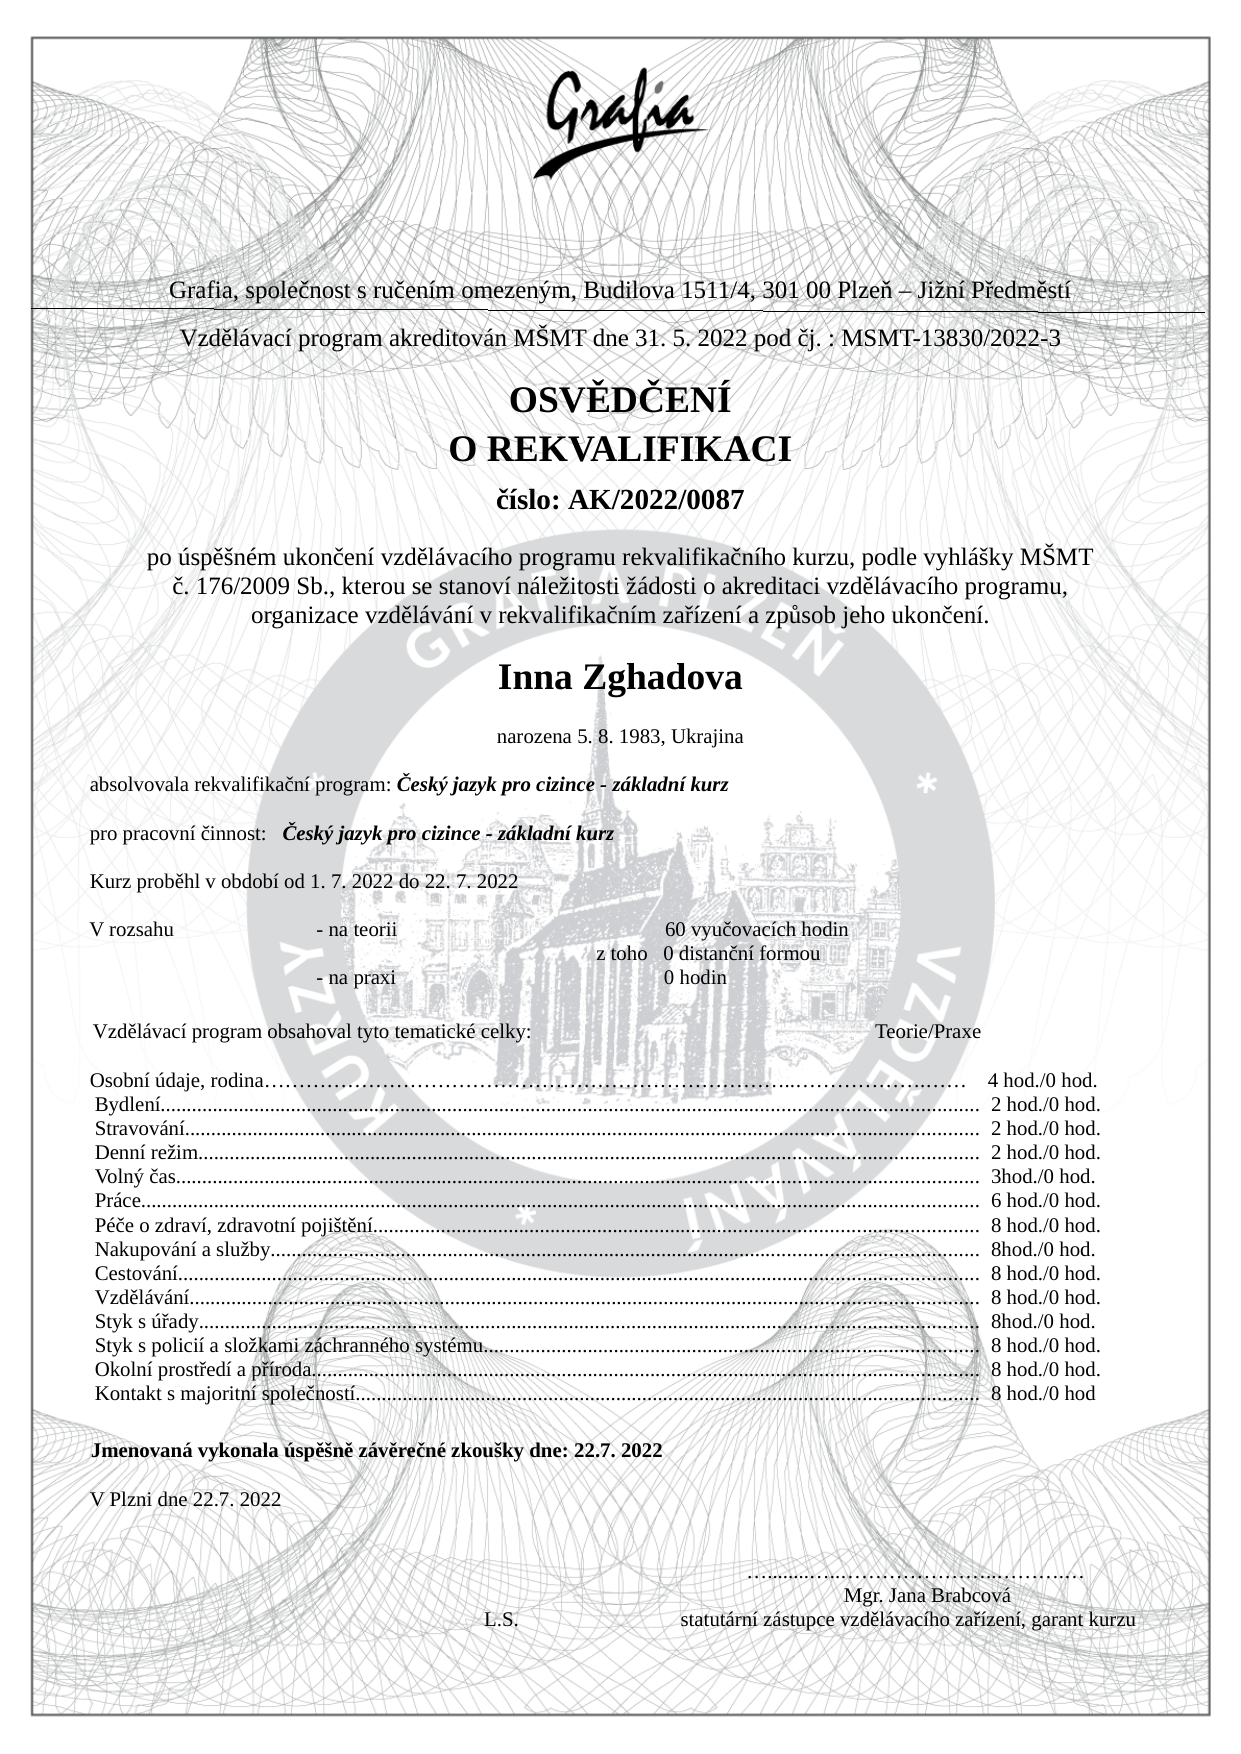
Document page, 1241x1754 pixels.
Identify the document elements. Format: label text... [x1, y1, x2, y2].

text O REKVALIFIKACI [0, 427, 1240, 470]
text Mgr. Jana Brabcová [0, 1583, 1240, 1607]
picture [0, 0, 1241, 1754]
text Cestování 8 hod./0 hod. [94, 1261, 1240, 1285]
text absolvovala rekvalifikační program: Český jazyk pro cizince - základní kurz [0, 772, 1240, 796]
text Inna Zghadova [0, 655, 1240, 698]
text Vzdělávání 8 hod./0 hod. [94, 1285, 1240, 1309]
text L.S. statutární zástupce vzdělávacího zařízení, garant kurzu [0, 1607, 1240, 1631]
text č. 176/2009 Sb., kterou se stanoví náležitosti žádosti o akreditaci vzdělávacího programu, [0, 571, 1240, 600]
text OSVĚDČENÍ [0, 378, 1240, 421]
text Denní režim 2 hod./0 hod. [94, 1140, 1240, 1164]
text Bydlení 2 hod./0 hod. [94, 1092, 1240, 1116]
text Okolní prostředí a příroda 8 hod./0 hod. [94, 1357, 1240, 1381]
text Kurz proběhl v období od 1. 7. 2022 do 22. 7. 2022 [0, 869, 1240, 893]
text …........…..…………………..……….… [0, 1559, 1240, 1583]
text po úspěšném ukončení vzdělávacího programu rekvalifikačního kurzu, podle vyhlášky MŠMT [0, 542, 1240, 571]
text Vzdělávací program akreditován MŠMT dne 31. 5. 2022 pod čj. : MSMT-13830/2022-3 [0, 323, 1240, 351]
text Styk s policií a složkami záchranného systému 8 hod./0 hod. [94, 1333, 1240, 1357]
text narozena 5. 8. 1983, Ukrajina [0, 724, 1240, 748]
text - na praxi 0 hodin [0, 965, 1240, 989]
text pro pracovní činnost: Český jazyk pro cizince - základní kurz [0, 821, 1240, 844]
text Vzdělávací program obsahoval tyto tematické celky: Teorie/Praxe [0, 1015, 1240, 1044]
text organizace vzdělávání v rekvalifikačním zařízení a způsob jeho ukončení. [0, 600, 1240, 628]
text z toho 0 distanční formou [0, 941, 1240, 965]
text Volný čas 3hod./0 hod. [94, 1164, 1240, 1188]
text Péče o zdraví, zdravotní pojištění 8 hod./0 hod. [94, 1212, 1240, 1237]
text Práce 6 hod./0 hod. [94, 1188, 1240, 1212]
text V rozsahu - na teorii 60 vyučovacích hodin [0, 917, 1240, 941]
text Nakupování a služby 8hod./0 hod. [94, 1237, 1240, 1261]
text Jmenovaná vykonala úspěšně závěrečné zkoušky dne: 22.7. 2022 [0, 1434, 1240, 1462]
text V Plzni dne 22.7. 2022 [0, 1487, 1240, 1511]
text číslo: AK/2022/0087 [0, 482, 1240, 516]
text Stravování 2 hod./0 hod. [94, 1116, 1240, 1140]
text Kontakt s majoritní společností 8 hod./0 hod [94, 1381, 1240, 1405]
text Osobní údaje, rodina…………………………………………………………………..……………….…… 4 hod./0 hod. [0, 1068, 1240, 1092]
text Styk s úřady 8hod./0 hod. [94, 1309, 1240, 1333]
text Grafia, společnost s ručením omezeným, Budilova 1511/4, 301 00 Plzeň – Jižní Předměstí [0, 275, 1240, 303]
